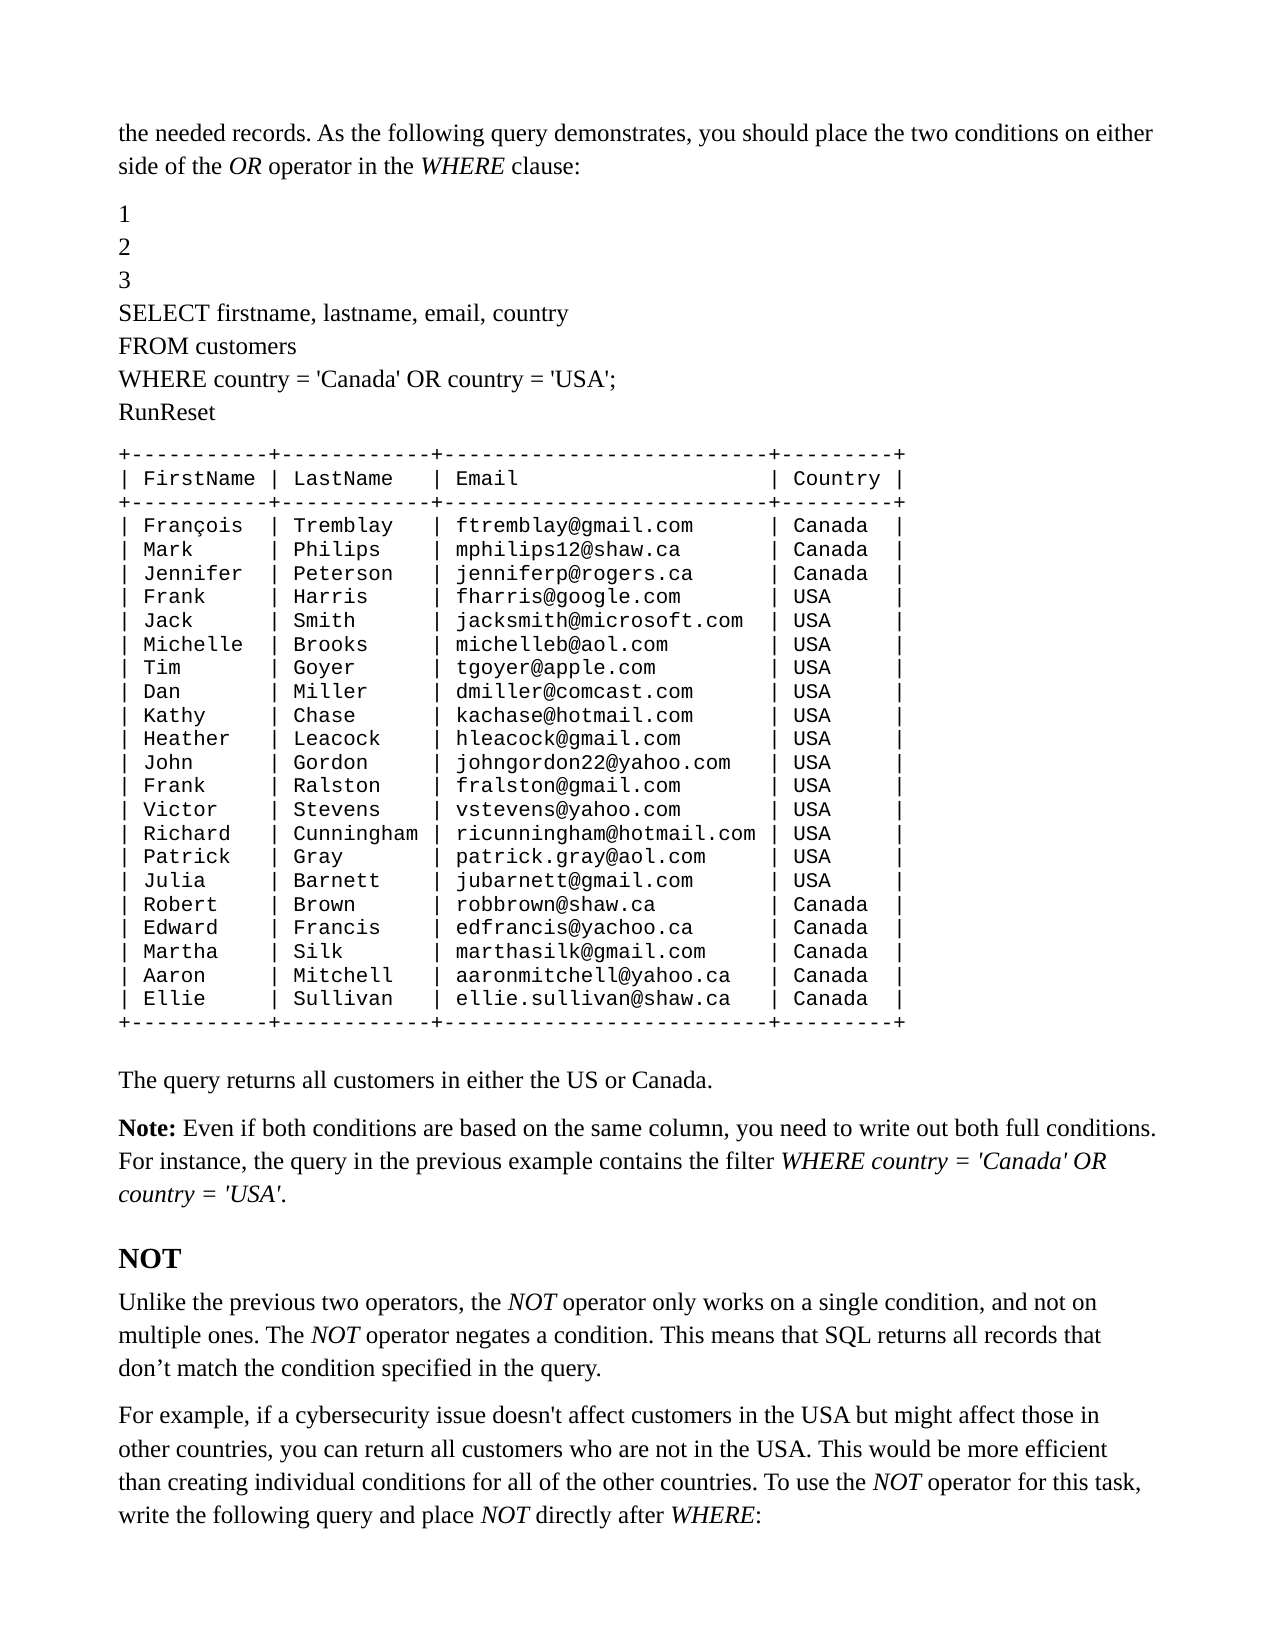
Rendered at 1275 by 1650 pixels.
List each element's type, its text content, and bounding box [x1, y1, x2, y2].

text | Jack | Smith | jacksmith@microsoft.com | USA | [118, 610, 1157, 634]
text | Aaron | Mitchell | aaronmitchell@yahoo.ca | Canada | [118, 965, 1157, 988]
text | Martha | Silk | marthasilk@gmail.com | Canada | [118, 941, 1157, 965]
text | Jennifer | Peterson | jenniferp@rogers.ca | Canada | [118, 563, 1157, 586]
text 1 [118, 199, 1157, 227]
text +-----------+------------+--------------------------+---------+ [118, 492, 1157, 515]
text | Richard | Cunningham | ricunningham@hotmail.com | USA | [118, 823, 1157, 846]
text | Patrick | Gray | patrick.gray@aol.com | USA | [118, 846, 1157, 870]
text 3 [118, 265, 1157, 293]
text | Mark | Philips | mphilips12@shaw.ca | Canada | [118, 539, 1157, 563]
text | Ellie | Sullivan | ellie.sullivan@shaw.ca | Canada | [118, 988, 1157, 1012]
text | Edward | Francis | edfrancis@yachoo.ca | Canada | [118, 917, 1157, 941]
text +-----------+------------+--------------------------+---------+ [118, 1012, 1157, 1036]
text WHERE country = 'Canada' OR country = 'USA'; [118, 364, 1157, 393]
text Note: Even if both conditions are based on the same column, you need to write out both full conditions. For instance, the query in the previous example contains the filter WHERE country = 'Canada' OR country = 'USA'. [118, 1113, 1157, 1207]
text | Dan | Miller | dmiller@comcast.com | USA | [118, 681, 1157, 704]
text | Kathy | Chase | kachase@hotmail.com | USA | [118, 704, 1157, 728]
text +-----------+------------+--------------------------+---------+ [118, 444, 1157, 468]
text RunReset [118, 397, 1157, 426]
text | Victor | Stevens | vstevens@yahoo.com | USA | [118, 799, 1157, 823]
text SELECT firstname, lastname, email, country [118, 298, 1157, 327]
text | Julia | Barnett | jubarnett@gmail.com | USA | [118, 870, 1157, 894]
text | Tim | Goyer | tgoyer@apple.com | USA | [118, 657, 1157, 681]
text 2 [118, 232, 1157, 261]
text Unlike the previous two operators, the NOT operator only works on a single condition, and not on multiple ones. The NOT operator negates a condition. This means that SQL returns all records that don’t match the condition specified in the query. [118, 1287, 1157, 1382]
text For example, if a cybersecurity issue doesn't affect customers in the USA but might affect those in other countries, you can return all customers who are not in the USA. This would be more efficient than creating individual conditions for all of the other countries. To use the NOT operator for this task, write the following query and place NOT directly after WHERE: [118, 1401, 1157, 1528]
text | Frank | Ralston | fralston@gmail.com | USA | [118, 776, 1157, 799]
text | Michelle | Brooks | michelleb@aol.com | USA | [118, 634, 1157, 657]
text | Robert | Brown | robbrown@shaw.ca | Canada | [118, 894, 1157, 917]
text FROM customers [118, 331, 1157, 359]
text | François | Tremblay | ftremblay@gmail.com | Canada | [118, 515, 1157, 539]
text | John | Gordon | johngordon22@yahoo.com | USA | [118, 752, 1157, 776]
text | Frank | Harris | fharris@google.com | USA | [118, 586, 1157, 610]
subtitle NOT [118, 1241, 1157, 1274]
text the needed records. As the following query demonstrates, you should place the two conditions on either side of the OR operator in the WHERE clause: [118, 118, 1157, 180]
text | FirstName | LastName | Email | Country | [118, 468, 1157, 492]
text | Heather | Leacock | hleacock@gmail.com | USA | [118, 728, 1157, 752]
text The query returns all customers in either the US or Canada. [118, 1065, 1157, 1094]
